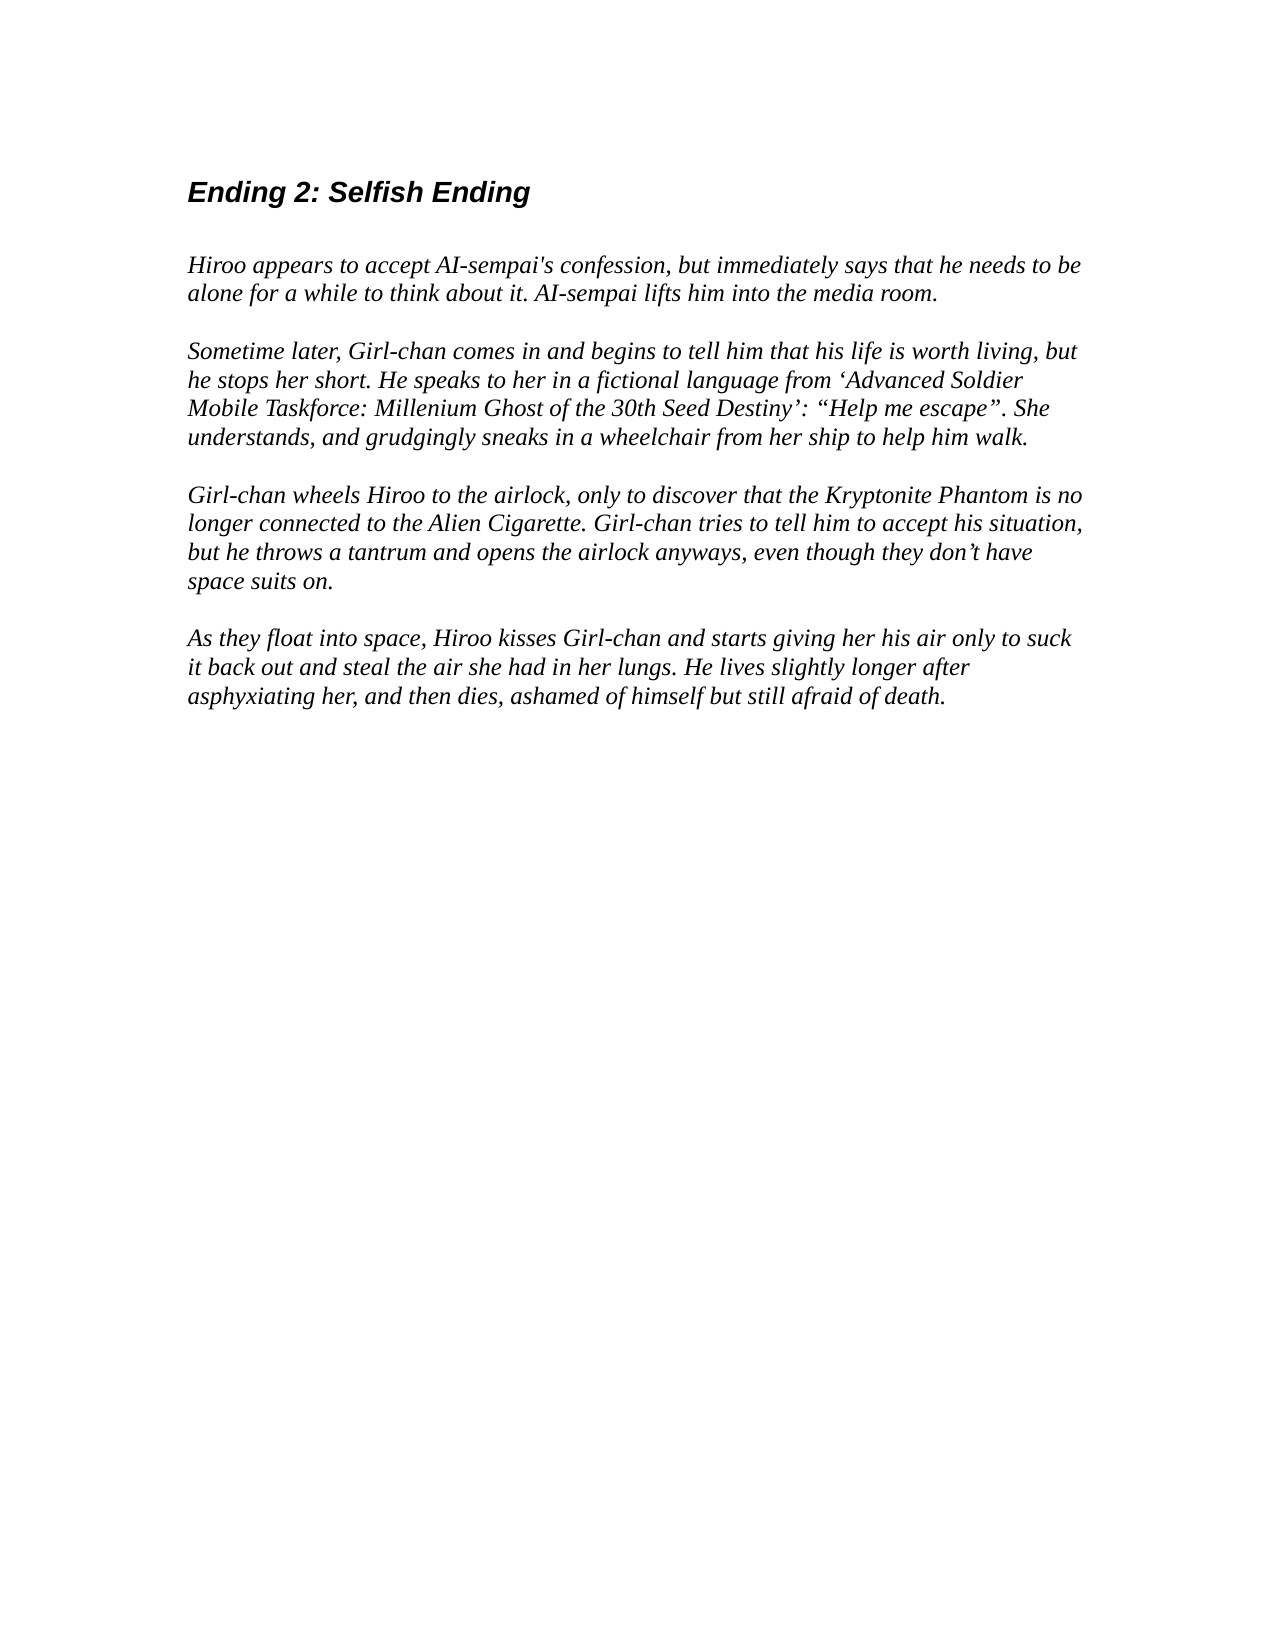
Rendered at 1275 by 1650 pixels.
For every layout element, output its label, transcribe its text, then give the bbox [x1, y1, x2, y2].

text Hiroo appears to accept AI-sempai's confession, but immediately says that he needs to be alone for a while to think about it. AI-sempai lifts him into the media room. [187, 250, 1087, 307]
text Girl-chan wheels Hiroo to the airlock, only to discover that the Kryptonite Phantom is no longer connected to the Alien Cigarette. Girl-chan tries to tell him to accept his situation, but he throws a tantrum and opens the airlock anyways, even though they don’t have space suits on. [187, 480, 1087, 595]
text As they float into space, Hiroo kisses Girl-chan and starts giving her his air only to suck it back out and steal the air she had in her lungs. He lives slightly longer after asphyxiating her, and then dies, ashamed of himself but still afraid of death. [187, 623, 1087, 710]
text Sometime later, Girl-chan comes in and begins to tell him that his life is worth living, but he stops her short. He speaks to her in a fictional language from ‘Advanced Soldier Mobile Taskforce: Millenium Ghost of the 30th Seed Destiny’: “Help me escape”. She understands, and grudgingly sneaks in a wheelchair from her ship to help him walk. [187, 336, 1087, 451]
subtitle Ending 2: Selfish Ending [187, 175, 1087, 208]
